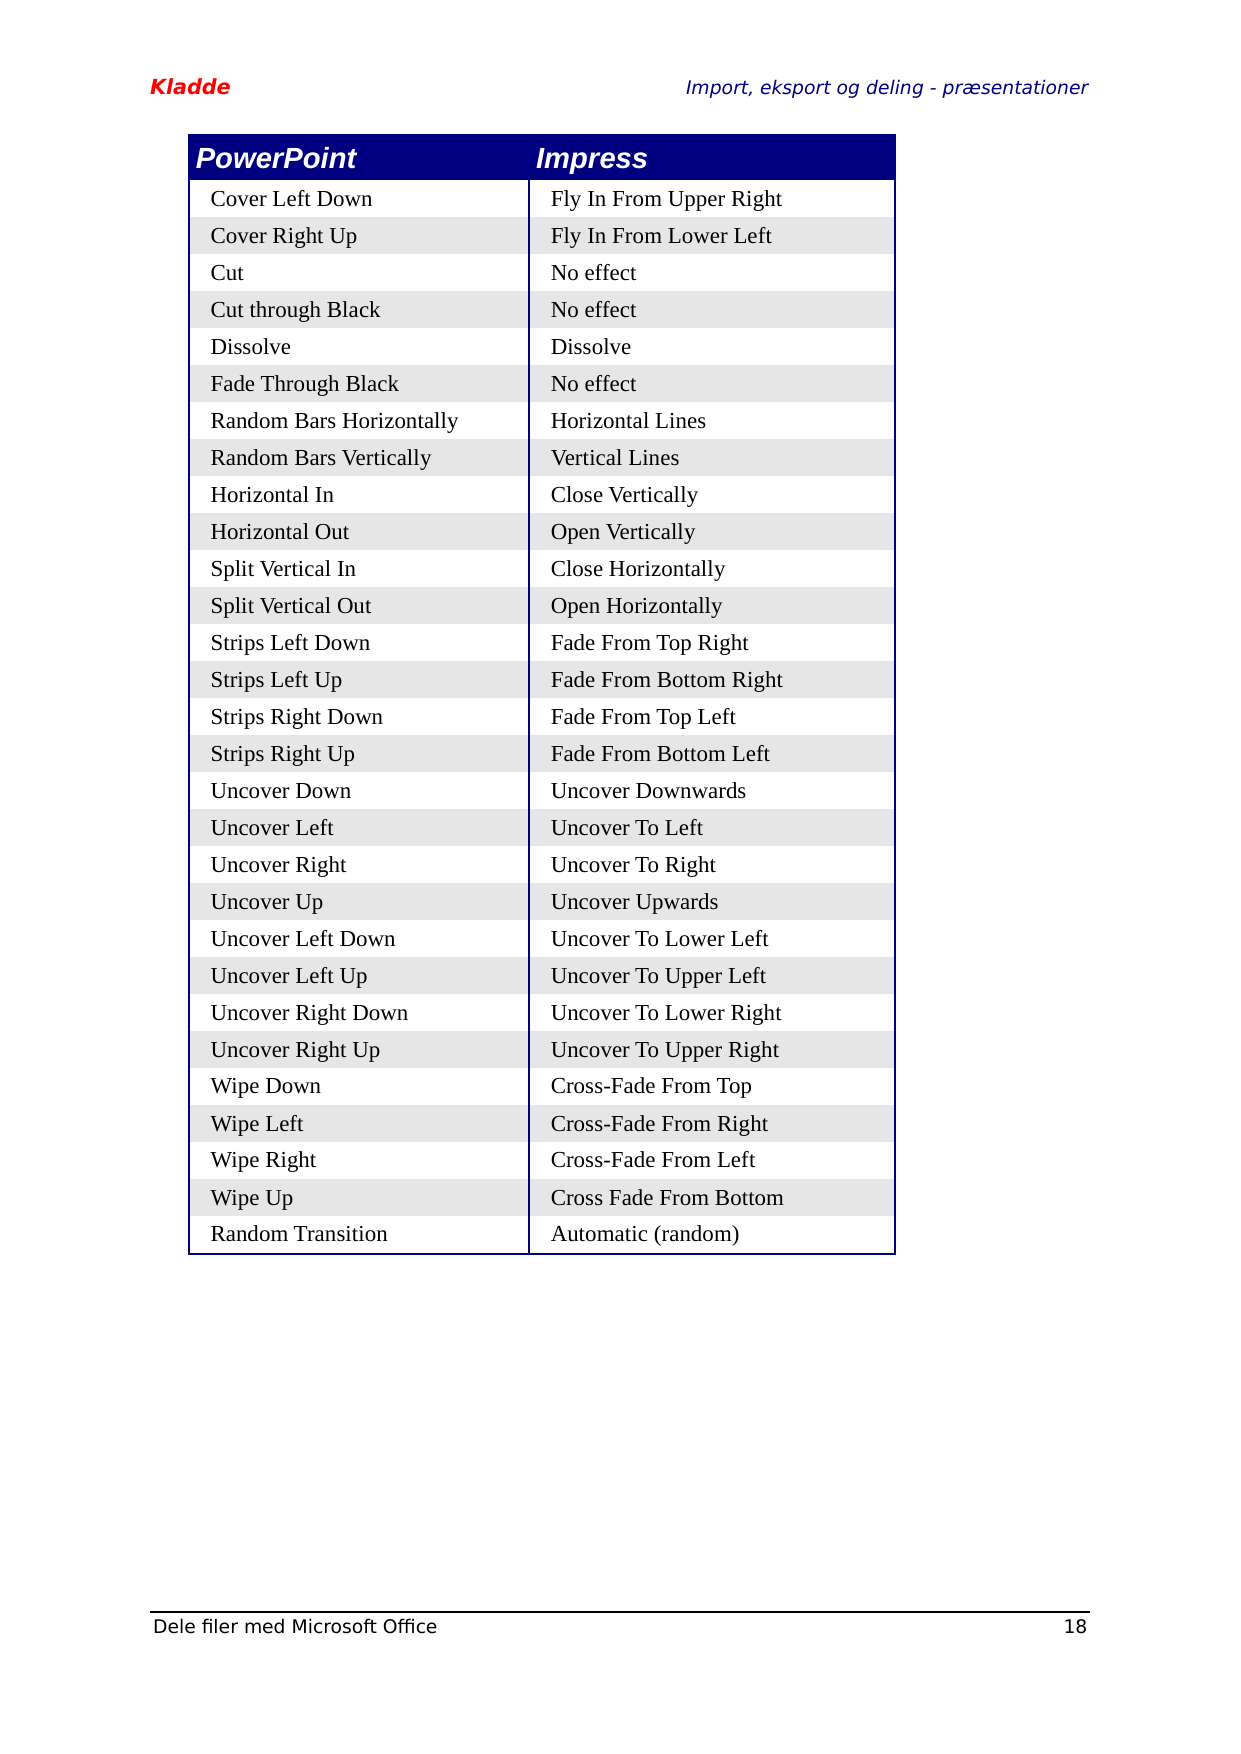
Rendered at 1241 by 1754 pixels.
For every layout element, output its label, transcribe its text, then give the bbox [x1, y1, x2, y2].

table_cell Split Vertical In [190, 550, 528, 587]
table_cell No effect [530, 254, 894, 291]
table_cell Vertical Lines [530, 439, 894, 476]
table_cell Horizontal Out [190, 513, 528, 550]
table_header Impress [530, 136, 894, 180]
table_cell Random Bars Vertically [190, 439, 528, 476]
table_cell Close Horizontally [530, 550, 894, 587]
table_cell Automatic (random) [530, 1216, 894, 1253]
table_cell Uncover Right [190, 846, 528, 883]
table_cell Fly In From Lower Left [530, 217, 894, 254]
table_cell Open Vertically [530, 513, 894, 550]
table_cell Uncover Up [190, 883, 528, 920]
table_cell Dissolve [530, 328, 894, 365]
table_cell Cross-Fade From Left [530, 1142, 894, 1179]
table_cell Fade From Bottom Left [530, 735, 894, 772]
table_cell Wipe Right [190, 1142, 528, 1179]
table_cell Uncover Down [190, 772, 528, 809]
table_cell Cover Left Down [190, 180, 528, 217]
table_cell Horizontal Lines [530, 402, 894, 439]
table_cell Uncover To Upper Left [530, 957, 894, 994]
table_cell Uncover Right Up [190, 1031, 528, 1068]
table_cell Open Horizontally [530, 587, 894, 624]
table_header PowerPoint [190, 136, 528, 180]
table_cell Strips Right Up [190, 735, 528, 772]
table_cell Strips Left Down [190, 624, 528, 661]
table_cell Horizontal In [190, 476, 528, 513]
table_cell Uncover Left Up [190, 957, 528, 994]
table_cell Close Vertically [530, 476, 894, 513]
table_cell Uncover Upwards [530, 883, 894, 920]
table_cell Fade Through Black [190, 365, 528, 402]
table_cell Uncover To Lower Left [530, 920, 894, 957]
table_cell Uncover Downwards [530, 772, 894, 809]
table_cell Uncover To Upper Right [530, 1031, 894, 1068]
table_cell Wipe Up [190, 1179, 528, 1216]
table_cell Fade From Bottom Right [530, 661, 894, 698]
table_cell Fly In From Upper Right [530, 180, 894, 217]
table_cell Uncover Left Down [190, 920, 528, 957]
table_cell No effect [530, 365, 894, 402]
table_cell Cut through Black [190, 291, 528, 328]
table_cell Fade From Top Right [530, 624, 894, 661]
table_cell Cross-Fade From Right [530, 1105, 894, 1142]
table_cell Uncover Right Down [190, 994, 528, 1031]
table_cell No effect [530, 291, 894, 328]
table_cell Cross-Fade From Top [530, 1068, 894, 1105]
table_cell Uncover To Lower Right [530, 994, 894, 1031]
table_cell Uncover To Right [530, 846, 894, 883]
table_cell Dissolve [190, 328, 528, 365]
table_cell Cover Right Up [190, 217, 528, 254]
table_cell Fade From Top Left [530, 698, 894, 735]
table_cell Uncover Left [190, 809, 528, 846]
table_cell Cut [190, 254, 528, 291]
table_cell Wipe Down [190, 1068, 528, 1105]
table_cell Strips Left Up [190, 661, 528, 698]
table_cell Strips Right Down [190, 698, 528, 735]
table_cell Random Bars Horizontally [190, 402, 528, 439]
table_cell Cross Fade From Bottom [530, 1179, 894, 1216]
table_cell Wipe Left [190, 1105, 528, 1142]
table_cell Uncover To Left [530, 809, 894, 846]
table_cell Split Vertical Out [190, 587, 528, 624]
table_cell Random Transition [190, 1216, 528, 1253]
